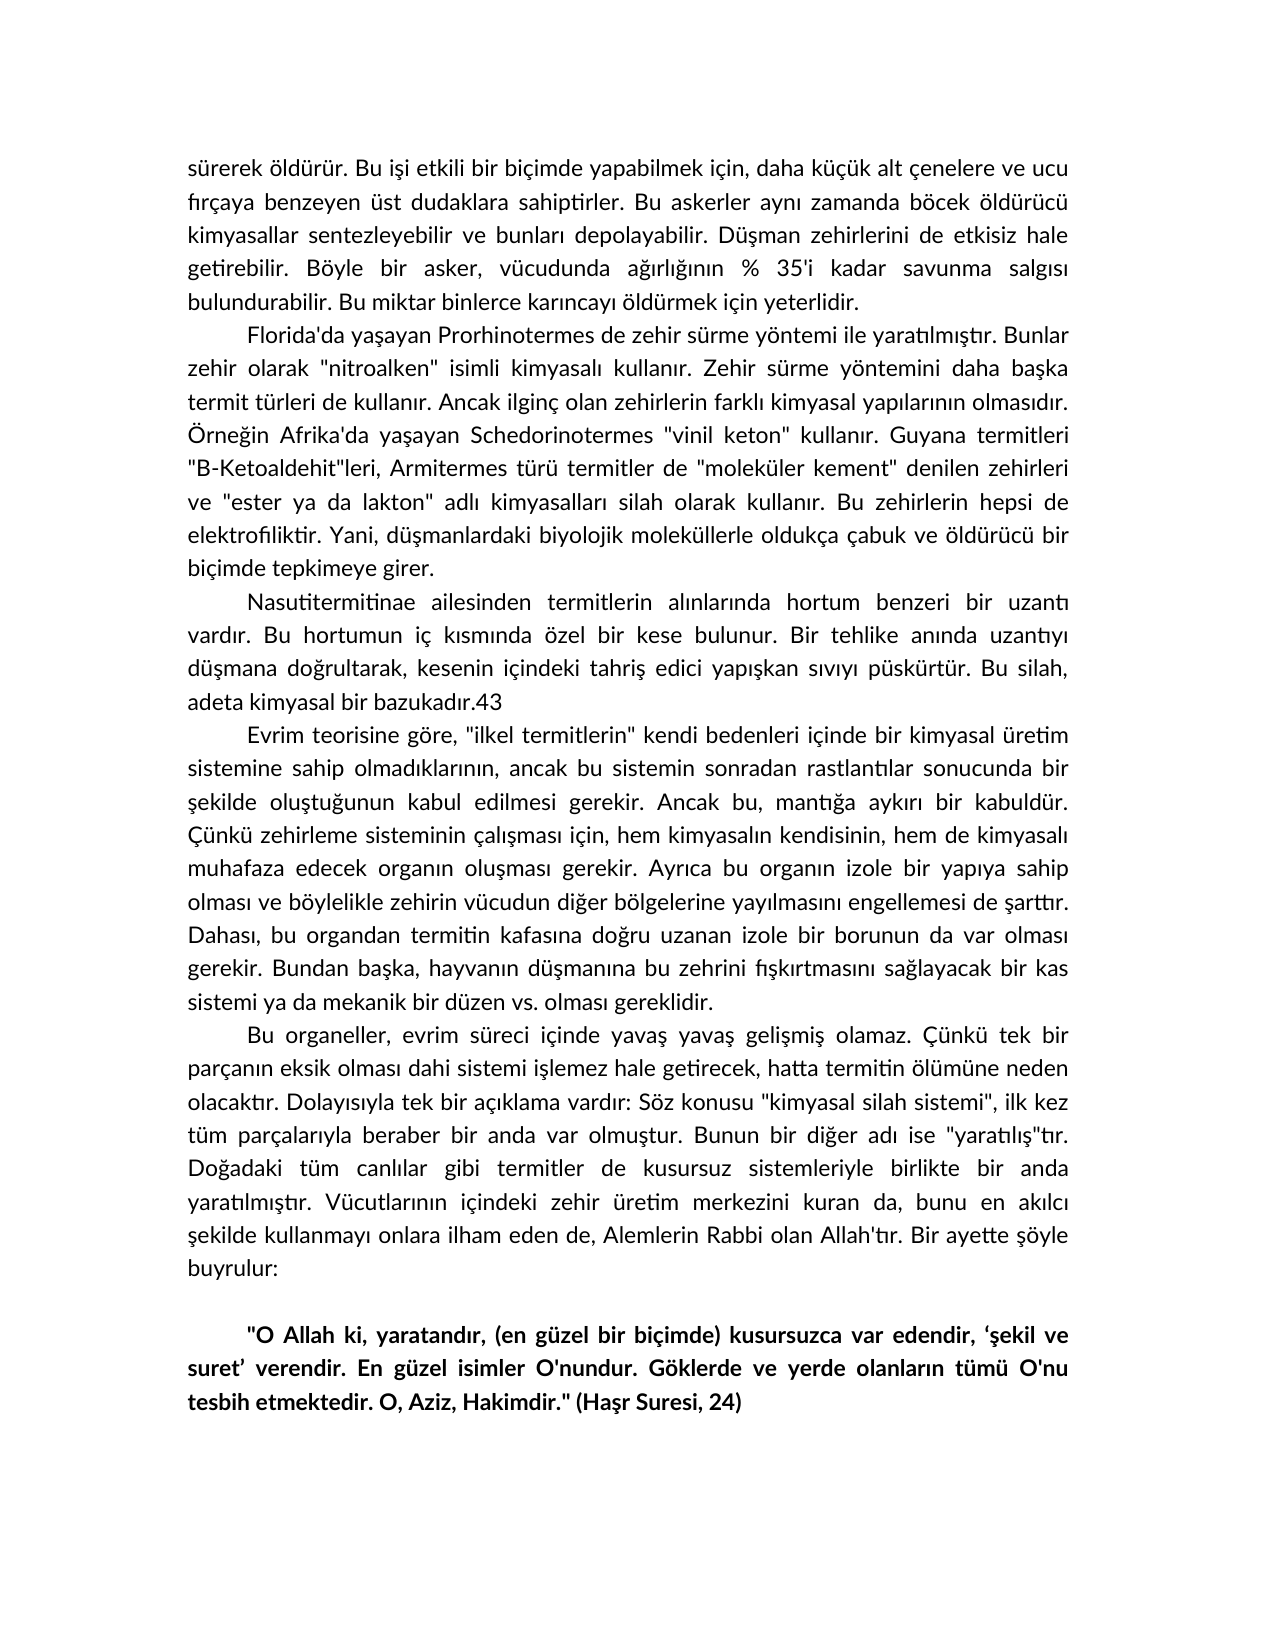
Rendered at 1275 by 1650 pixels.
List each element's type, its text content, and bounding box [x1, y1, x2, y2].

text Evrim teorisine göre, "ilkel termitlerin" kendi bedenleri içinde bir kimyasal üretim sistemine sahip olmadıklarının, ancak bu sistemin sonradan rastlantılar sonucunda bir şekilde oluştuğunun kabul edilmesi gerekir. Ancak bu, mantığa aykırı bir kabuldür. Çünkü zehirleme sisteminin çalışması için, hem kimyasalın kendisinin, hem de kimyasalı muhafaza edecek organın oluşması gerekir. Ayrıca bu organın izole bir yapıya sahip olması ve böylelikle zehirin vücudun diğer bölgelerine yayılmasını engellemesi de şarttır. Dahası, bu organdan termitin kafasına doğru uzanan izole bir borunun da var olması gerekir. Bundan başka, hayvanın düşmanına bu zehrini fışkırtmasını sağlayacak bir kas sistemi ya da mekanik bir düzen vs. olması gereklidir. [187, 717, 1070, 1017]
text Bu organeller, evrim süreci içinde yavaş yavaş gelişmiş olamaz. Çünkü tek bir parçanın eksik olması dahi sistemi işlemez hale getirecek, hatta termitin ölümüne neden olacaktır. Dolayısıyla tek bir açıklama vardır: Söz konusu "kimyasal silah sistemi", ilk kez tüm parçalarıyla beraber bir anda var olmuştur. Bunun bir diğer adı ise "yaratılış"tır. Doğadaki tüm canlılar gibi termitler de kusursuz sistemleriyle birlikte bir anda yaratılmıştır. Vücutlarının içindeki zehir üretim merkezini kuran da, bunu en akılcı şekilde kullanmayı onlara ilham eden de, Alemlerin Rabbi olan Allah'tır. Bir ayette şöyle buyrulur: [187, 1017, 1070, 1283]
text "O Allah ki, yaratandır, (en güzel bir biçimde) kusursuzca var edendir, ‘şekil ve suret’ verendir. En güzel isimler O'nundur. Göklerde ve yerde olanların tümü O'nu tesbih etmektedir. O, Aziz, Hakimdir." (Haşr Suresi, 24) [187, 1317, 1070, 1417]
text Nasutitermitinae ailesinden termitlerin alınlarında hortum benzeri bir uzantı vardır. Bu hortumun iç kısmında özel bir kese bulunur. Bir tehlike anında uzantıyı düşmana doğrultarak, kesenin içindeki tahriş edici yapışkan sıvıyı püskürtür. Bu silah, adeta kimyasal bir bazukadır.43 [187, 583, 1070, 717]
text Florida'da yaşayan Prorhinotermes de zehir sürme yöntemi ile yaratılmıştır. Bunlar zehir olarak "nitroalken" isimli kimyasalı kullanır. Zehir sürme yöntemini daha başka termit türleri de kullanır. Ancak ilginç olan zehirlerin farklı kimyasal yapılarının olmasıdır. Örneğin Afrika'da yaşayan Schedorinotermes "vinil keton" kullanır. Guyana termitleri "B-Ketoaldehit"leri, Armitermes türü termitler de "moleküler kement" denilen zehirleri ve "ester ya da lakton" adlı kimyasalları silah olarak kullanır. Bu zehirlerin hepsi de elektrofiliktir. Yani, düşmanlardaki biyolojik moleküllerle oldukça çabuk ve öldürücü bir biçimde tepkimeye girer. [187, 317, 1070, 583]
text sürerek öldürür. Bu işi etkili bir biçimde yapabilmek için, daha küçük alt çenelere ve ucu fırçaya benzeyen üst dudaklara sahiptirler. Bu askerler aynı zamanda böcek öldürücü kimyasallar sentezleyebilir ve bunları depolayabilir. Düşman zehirlerini de etkisiz hale getirebilir. Böyle bir asker, vücudunda ağırlığının % 35'i kadar savunma salgısı bulundurabilir. Bu miktar binlerce karıncayı öldürmek için yeterlidir. [187, 150, 1070, 317]
